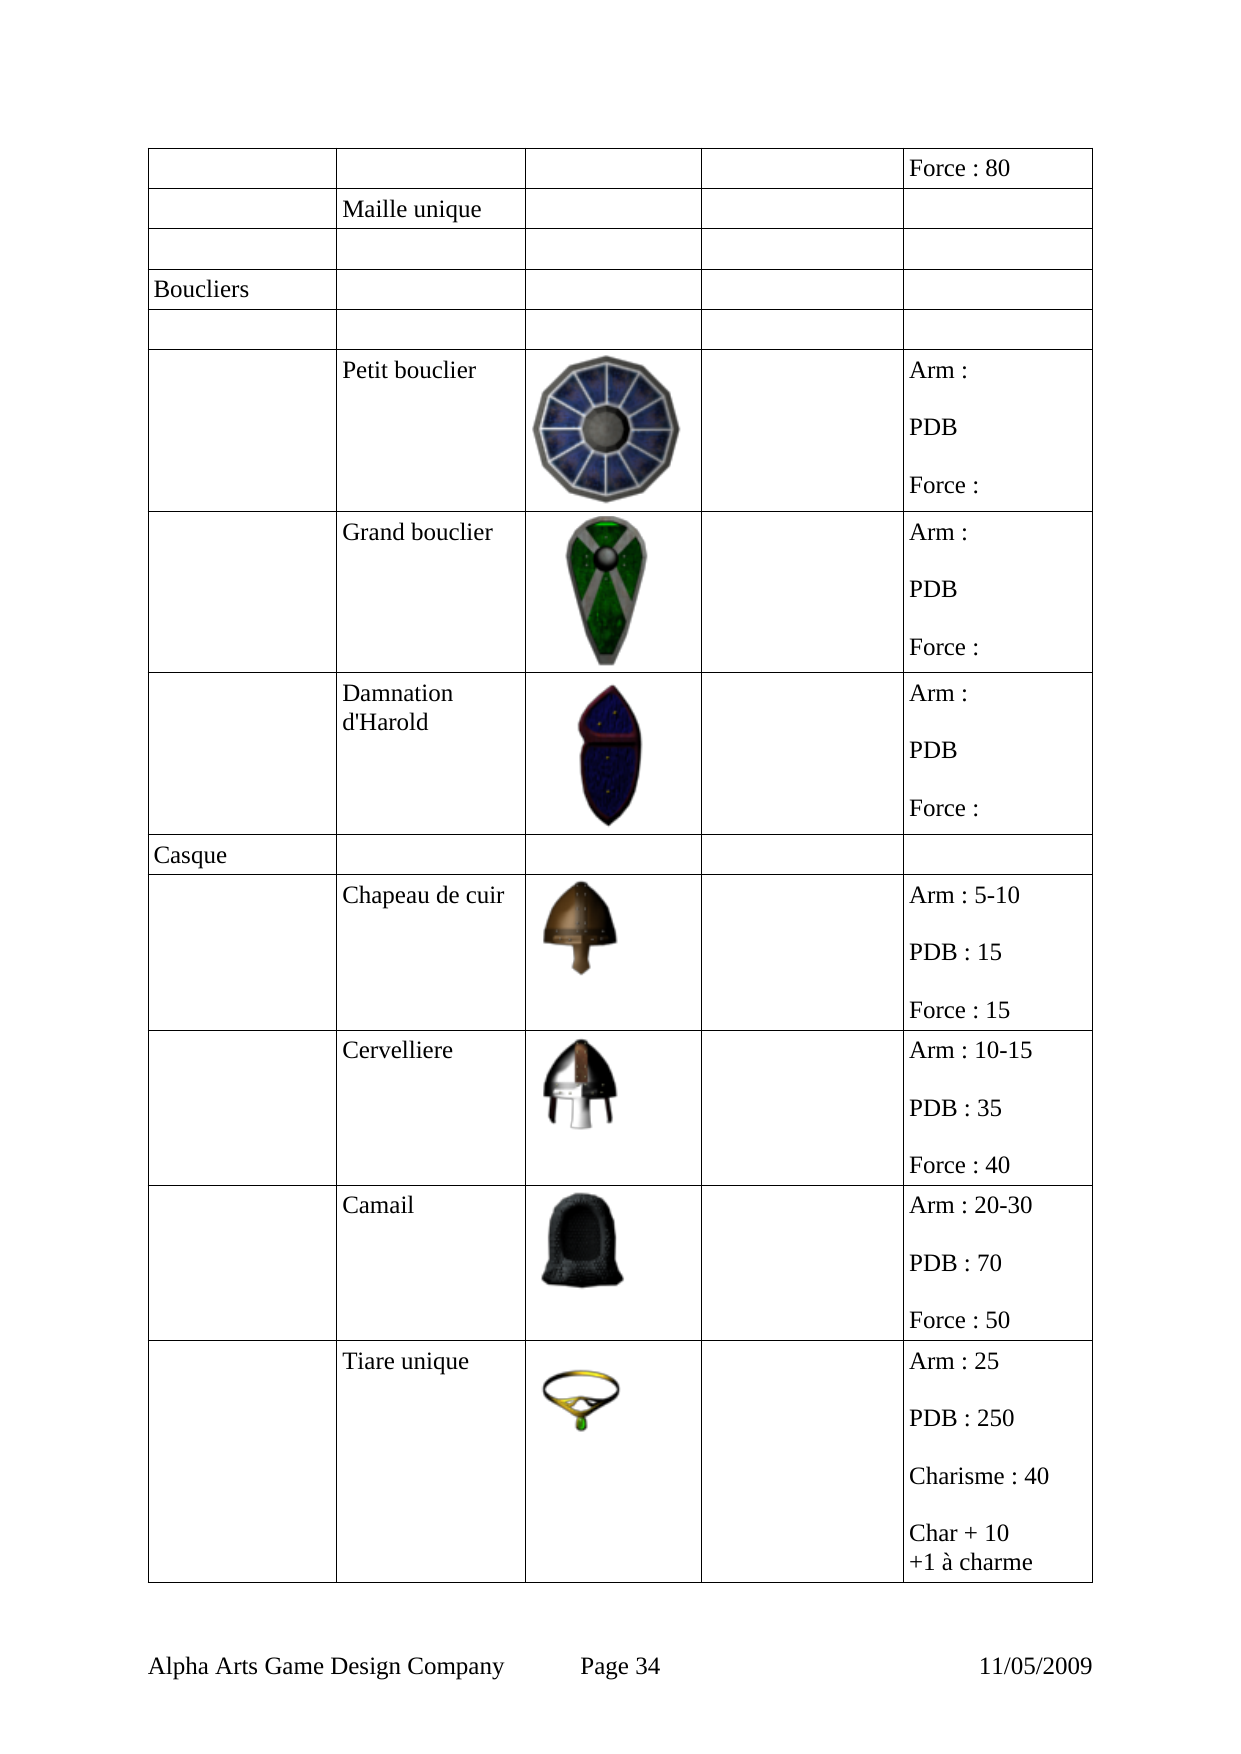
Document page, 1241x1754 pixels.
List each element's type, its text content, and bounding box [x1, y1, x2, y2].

table_cell [337, 835, 525, 874]
table_cell [702, 512, 903, 672]
table_cell Casque [149, 835, 336, 874]
table_cell [149, 1341, 336, 1582]
table_cell Arm : PDB Force : [904, 350, 1092, 511]
table_cell Arm : 10-15 PDB : 35 Force : 40 [904, 1031, 1092, 1185]
table_cell [337, 310, 525, 349]
table_cell [526, 1341, 701, 1582]
table_cell Force : 80 [904, 149, 1092, 188]
table_cell [149, 350, 336, 511]
table_cell [149, 512, 336, 672]
table_cell Grand bouclier [337, 512, 525, 672]
table_cell [526, 149, 701, 188]
table_cell [702, 1031, 903, 1185]
table_cell [526, 229, 701, 268]
table_cell [526, 1031, 701, 1185]
table_cell [702, 149, 903, 188]
picture [531, 1035, 632, 1136]
picture [531, 880, 632, 980]
table_cell [904, 310, 1092, 349]
table_cell [702, 673, 903, 834]
table_cell [337, 270, 525, 309]
table_cell Arm : 5-10 PDB : 15 Force : 15 [904, 875, 1092, 1029]
picture [531, 1190, 632, 1291]
table_cell Maille unique [337, 189, 525, 228]
table_cell [526, 673, 701, 834]
table_cell [337, 229, 525, 268]
table_cell [702, 189, 903, 228]
table_cell Damnation d'Harold [337, 673, 525, 834]
table_cell [702, 229, 903, 268]
table_cell [526, 835, 701, 874]
table_cell [526, 512, 701, 672]
table_cell [526, 875, 701, 1029]
table_cell Arm : 25 PDB : 250 Charisme : 40 Char + 10 +1 à charme [904, 1341, 1092, 1582]
picture [531, 516, 682, 667]
table_cell [904, 229, 1092, 268]
picture [531, 1346, 632, 1446]
table_cell Arm : PDB Force : [904, 512, 1092, 672]
table_cell [702, 1186, 903, 1340]
table_cell Tiare unique [337, 1341, 525, 1582]
table_cell [149, 189, 336, 228]
table_cell Petit bouclier [337, 350, 525, 511]
table_cell [526, 310, 701, 349]
table_cell Arm : 20-30 PDB : 70 Force : 50 [904, 1186, 1092, 1340]
table_cell [702, 835, 903, 874]
picture [531, 355, 682, 505]
table_cell [904, 189, 1092, 228]
table_cell [149, 1186, 336, 1340]
table_cell Boucliers [149, 270, 336, 309]
table_cell Camail [337, 1186, 525, 1340]
table_cell [149, 310, 336, 349]
table_cell [149, 1031, 336, 1185]
table_cell [702, 350, 903, 511]
table_cell Chapeau de cuir [337, 875, 525, 1029]
table_cell [149, 673, 336, 834]
table_cell [702, 875, 903, 1029]
table_cell [904, 835, 1092, 874]
table_cell [526, 1186, 701, 1340]
table_cell [702, 270, 903, 309]
table_cell [702, 1341, 903, 1582]
picture [531, 678, 682, 829]
table_cell [149, 149, 336, 188]
table_cell [526, 189, 701, 228]
table_cell [149, 875, 336, 1029]
table_cell [702, 310, 903, 349]
table_cell [904, 270, 1092, 309]
table_cell [337, 149, 525, 188]
table_cell Arm : PDB Force : [904, 673, 1092, 834]
table_cell [149, 229, 336, 268]
table_cell [526, 350, 701, 511]
table_cell [526, 270, 701, 309]
table_cell Cervelliere [337, 1031, 525, 1185]
